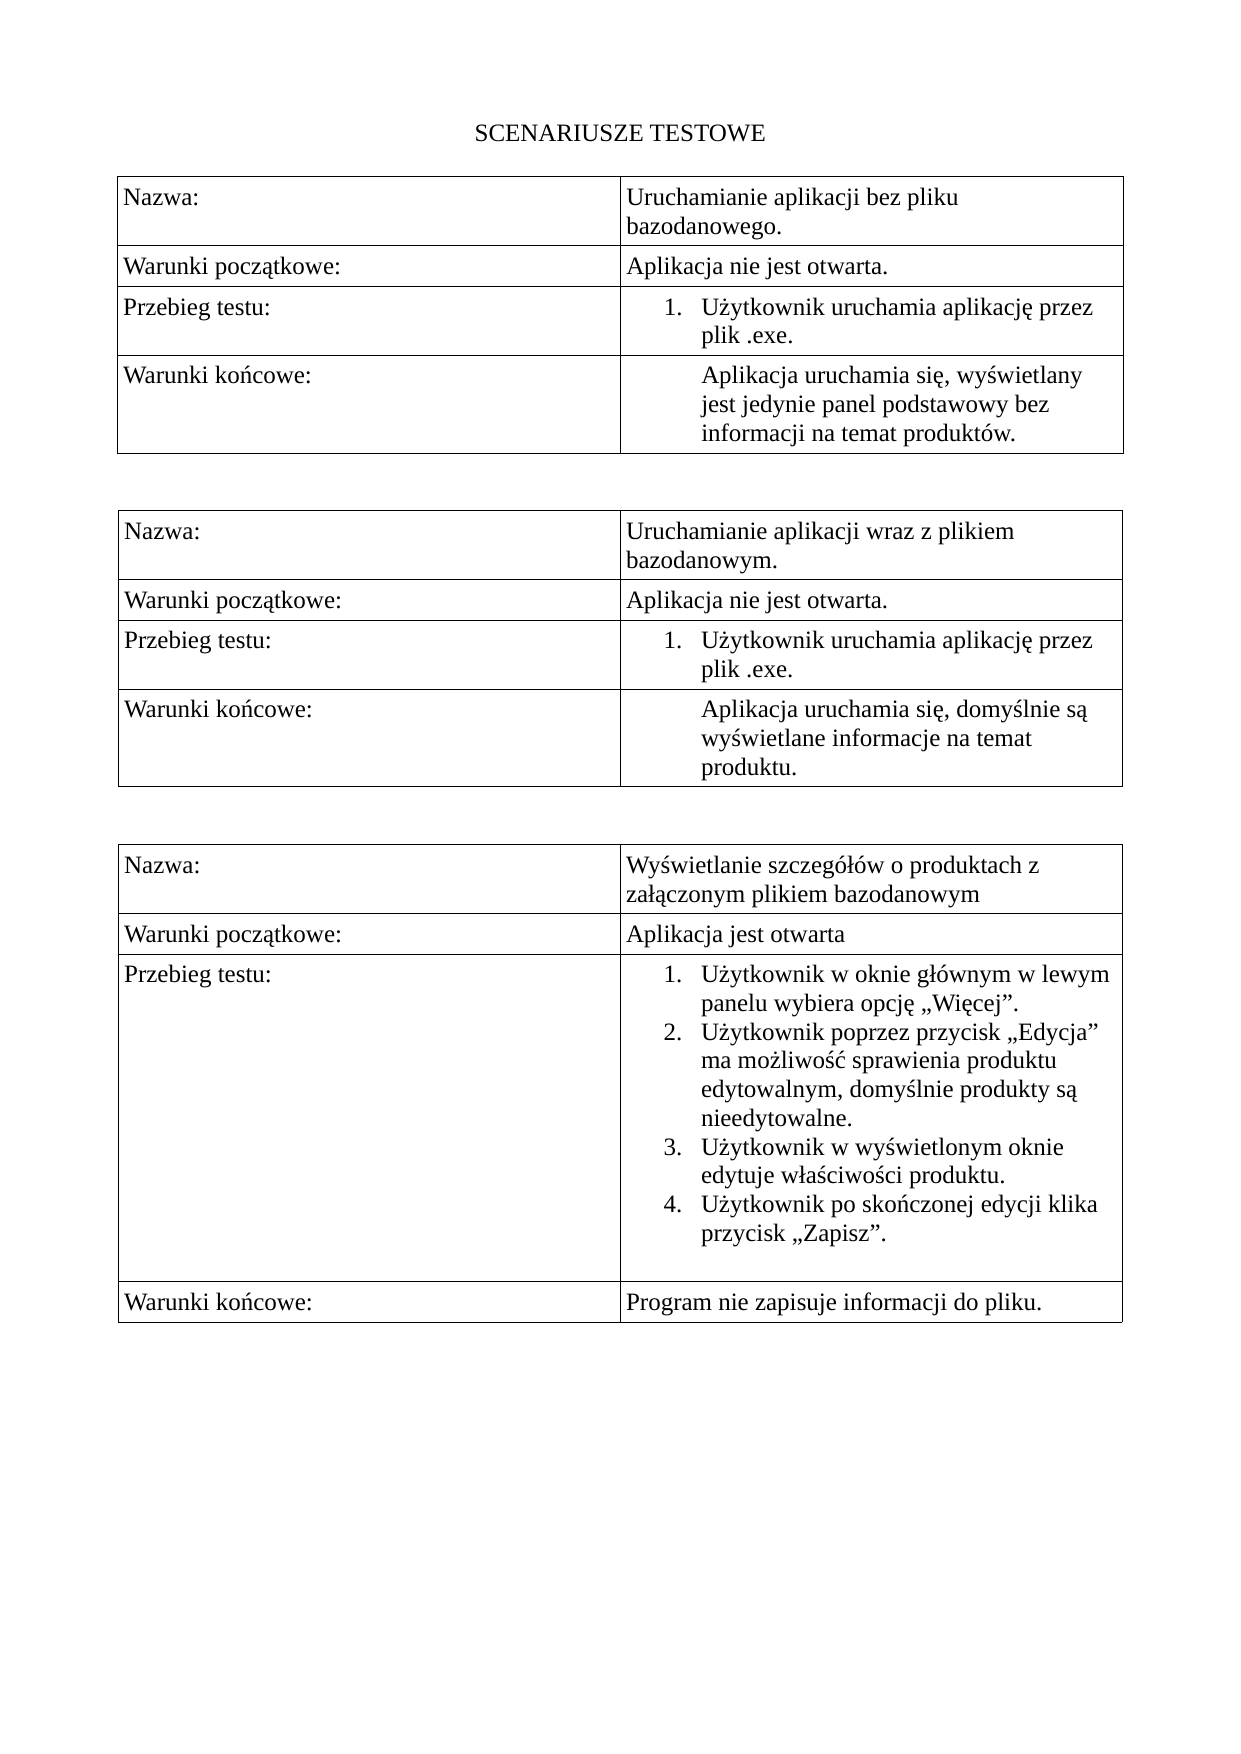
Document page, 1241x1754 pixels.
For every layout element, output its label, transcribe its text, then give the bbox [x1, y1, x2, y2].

table_cell Warunki początkowe: [118, 246, 620, 286]
table_header Uruchamianie aplikacji bez pliku bazodanowego. [621, 177, 1123, 245]
table_header Nazwa: [119, 845, 620, 913]
table_cell Warunki początkowe: [119, 580, 620, 619]
table_cell Użytkownik w oknie głównym w lewym panelu wybiera opcję „Więcej”. Użytkownik poprzez przycisk „Edycja” ma możliwość sprawienia produktu edytowalnym, domyślnie produkty są nieedytowalne. Użytkownik w wyświetlonym oknie edytuje właściwości produktu. Użytkownik po skończonej edycji klika przycisk „Zapisz”. [621, 955, 1122, 1281]
table_cell Przebieg testu: [119, 955, 620, 1281]
table_header Uruchamianie aplikacji wraz z plikiem bazodanowym. [621, 511, 1122, 579]
table_cell Warunki końcowe: [119, 690, 620, 786]
table_cell Warunki końcowe: [118, 356, 620, 453]
table_cell Aplikacja nie jest otwarta. [621, 246, 1123, 286]
table_cell Warunki początkowe: [119, 914, 620, 953]
table_cell Przebieg testu: [119, 621, 620, 689]
table_header Nazwa: [118, 177, 620, 245]
table_cell Użytkownik uruchamia aplikację przez plik .exe. [621, 287, 1123, 355]
table_cell Aplikacja jest otwarta [621, 914, 1122, 953]
table_cell Aplikacja uruchamia się, domyślnie są wyświetlane informacje na temat produktu. [621, 690, 1122, 786]
table_header Wyświetlanie szczegółów o produktach z załączonym plikiem bazodanowym [621, 845, 1122, 913]
table_cell Użytkownik uruchamia aplikację przez plik .exe. [621, 621, 1122, 689]
table_cell Aplikacja nie jest otwarta. [621, 580, 1122, 619]
table_cell Warunki końcowe: [119, 1282, 620, 1322]
table_cell Aplikacja uruchamia się, wyświetlany jest jedynie panel podstawowy bez informacji na temat produktów. [621, 356, 1123, 453]
table_header Nazwa: [119, 511, 620, 579]
table_cell Program nie zapisuje informacji do pliku. [621, 1282, 1122, 1322]
table_cell Przebieg testu: [118, 287, 620, 355]
